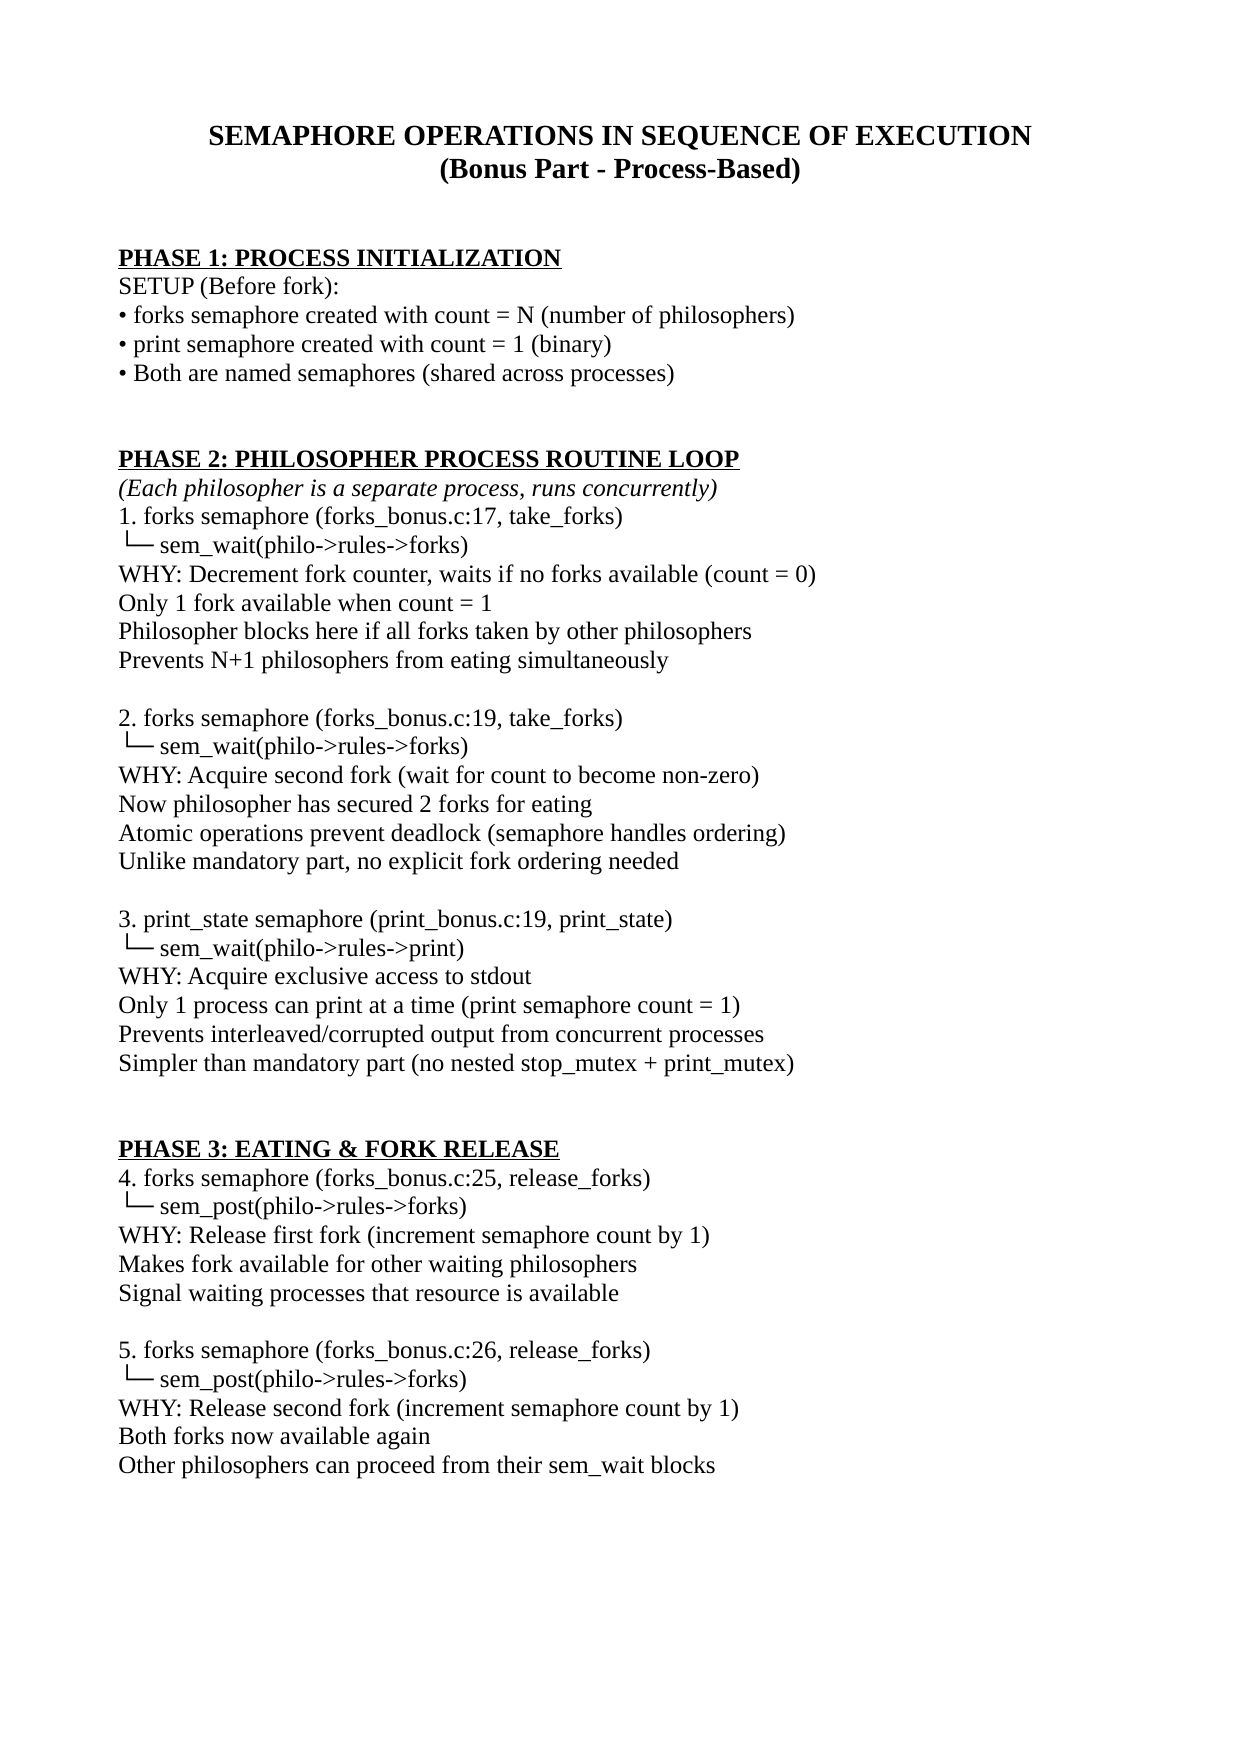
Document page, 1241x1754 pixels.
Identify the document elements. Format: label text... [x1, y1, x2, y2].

text • Both are named semaphores (shared across processes) [118, 358, 1122, 386]
text PHASE 1: PROCESS INITIALIZATION [118, 243, 1122, 271]
text PHASE 3: EATING & FORK RELEASE [118, 1134, 1122, 1163]
text SEMAPHORE OPERATIONS IN SEQUENCE OF EXECUTION [118, 118, 1122, 152]
text 2. forks semaphore (forks_bonus.c:19, take_forks) [118, 703, 1122, 731]
text Makes fork available for other waiting philosophers [118, 1249, 1122, 1278]
text Only 1 process can print at a time (print semaphore count = 1) [118, 990, 1122, 1019]
text Prevents N+1 philosophers from eating simultaneously [118, 645, 1122, 674]
text └─ sem_post(philo->rules->forks) [118, 1364, 1122, 1393]
text └─ sem_wait(philo->rules->forks) [118, 530, 1122, 559]
text Unlike mandatory part, no explicit fork ordering needed [118, 846, 1122, 875]
text Simpler than mandatory part (no nested stop_mutex + print_mutex) [118, 1048, 1122, 1076]
text └─ sem_post(philo->rules->forks) [118, 1191, 1122, 1220]
text WHY: Acquire second fork (wait for count to become non-zero) [118, 760, 1122, 789]
text SETUP (Before fork): [118, 271, 1122, 300]
text Philosopher blocks here if all forks taken by other philosophers [118, 616, 1122, 645]
text Atomic operations prevent deadlock (semaphore handles ordering) [118, 818, 1122, 846]
text (Bonus Part - Process-Based) [118, 152, 1122, 185]
text WHY: Release first fork (increment semaphore count by 1) [118, 1220, 1122, 1249]
text • forks semaphore created with count = N (number of philosophers) [118, 300, 1122, 329]
text Signal waiting processes that resource is available [118, 1278, 1122, 1306]
text WHY: Release second fork (increment semaphore count by 1) [118, 1393, 1122, 1421]
text Both forks now available again [118, 1421, 1122, 1450]
text 1. forks semaphore (forks_bonus.c:17, take_forks) [118, 501, 1122, 530]
text Only 1 fork available when count = 1 [118, 588, 1122, 616]
text 3. print_state semaphore (print_bonus.c:19, print_state) [118, 904, 1122, 933]
text 5. forks semaphore (forks_bonus.c:26, release_forks) [118, 1335, 1122, 1364]
text WHY: Acquire exclusive access to stdout [118, 961, 1122, 990]
text Now philosopher has secured 2 forks for eating [118, 789, 1122, 818]
text PHASE 2: PHILOSOPHER PROCESS ROUTINE LOOP [118, 444, 1122, 473]
text Prevents interleaved/corrupted output from concurrent processes [118, 1019, 1122, 1048]
text 4. forks semaphore (forks_bonus.c:25, release_forks) [118, 1163, 1122, 1191]
text WHY: Decrement fork counter, waits if no forks available (count = 0) [118, 559, 1122, 588]
text └─ sem_wait(philo->rules->print) [118, 933, 1122, 961]
text └─ sem_wait(philo->rules->forks) [118, 731, 1122, 760]
text Other philosophers can proceed from their sem_wait blocks [118, 1450, 1122, 1479]
text (Each philosopher is a separate process, runs concurrently) [118, 473, 1122, 501]
text • print semaphore created with count = 1 (binary) [118, 329, 1122, 358]
